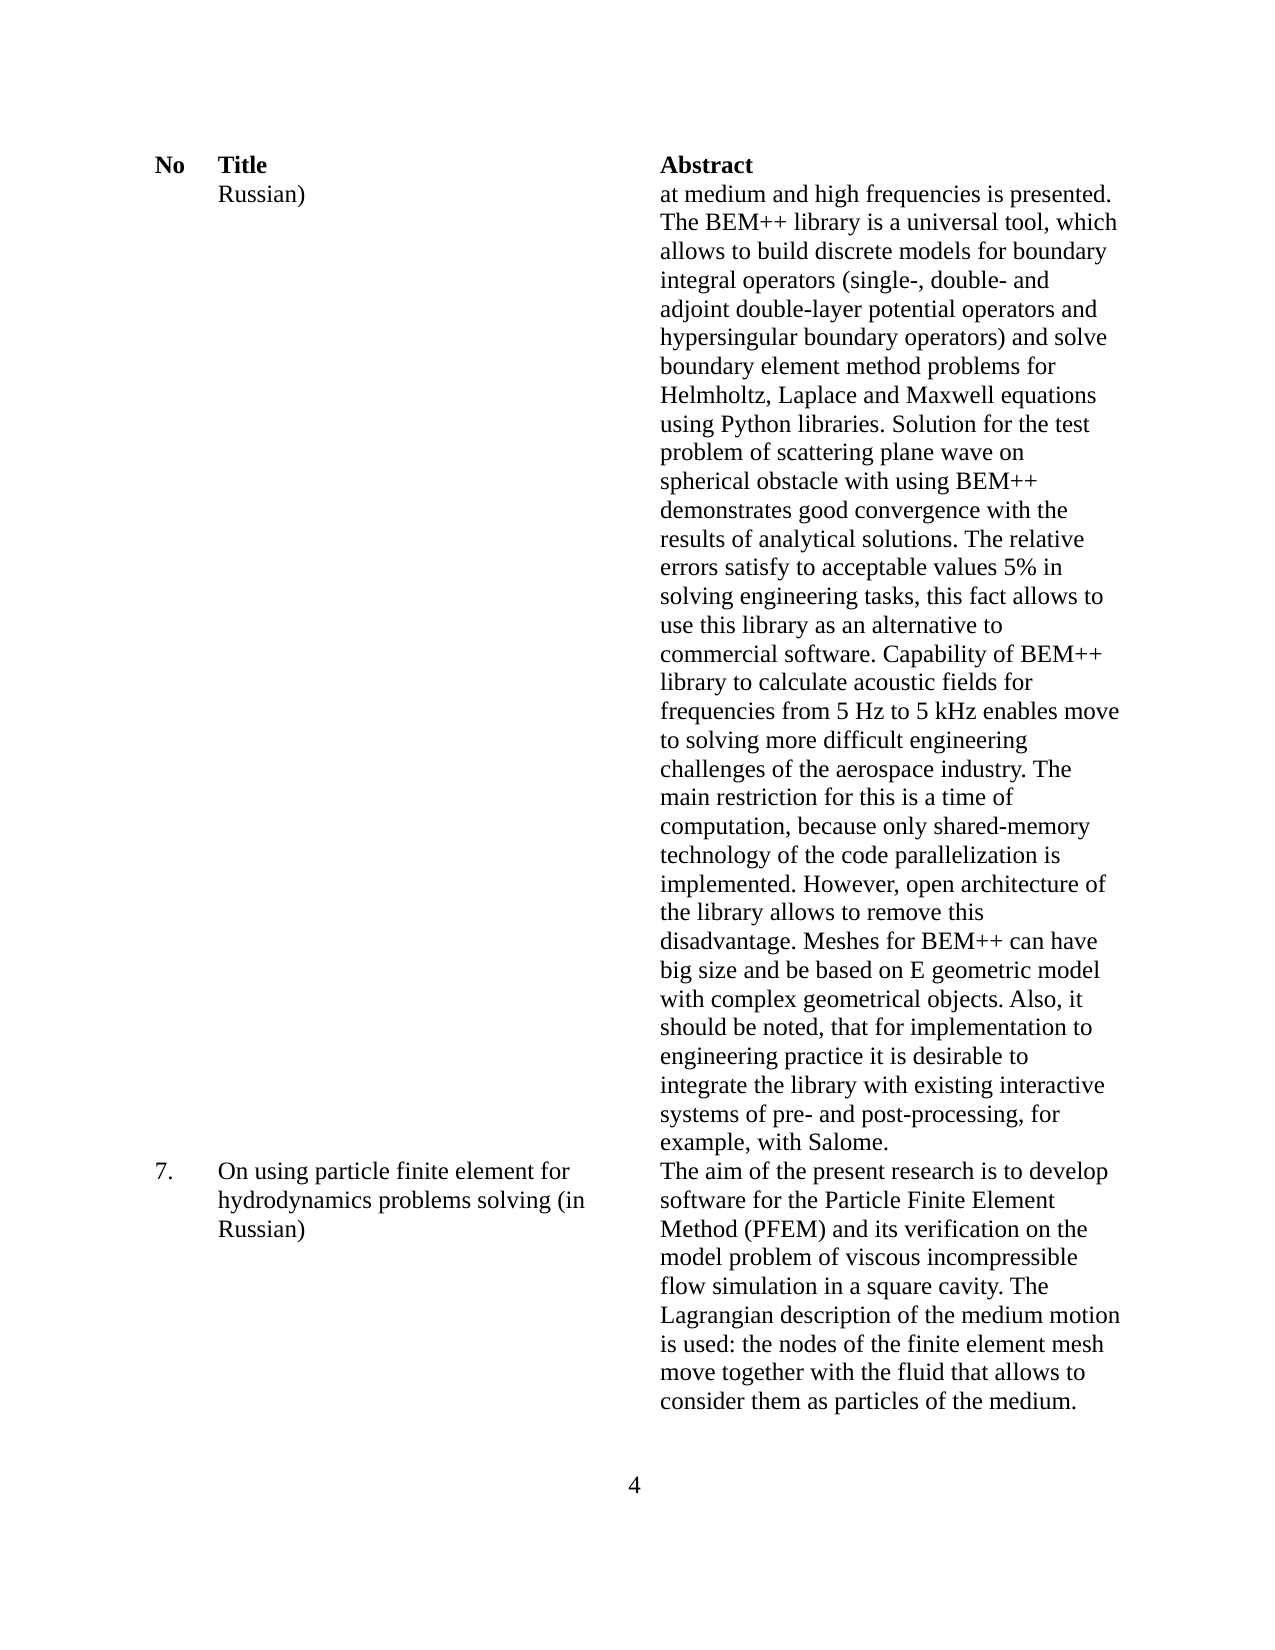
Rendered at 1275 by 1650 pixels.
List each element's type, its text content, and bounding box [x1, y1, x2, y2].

table_cell at medium and high frequencies is presented. The BEM++ library is a universal tool, which allows to build discrete models for boundary integral operators (single-, double- and adjoint double-layer potential operators and hypersingular boundary operators) and solve boundary element method problems for Helmholtz, Laplace and Maxwell equations using Python libraries. Solution for the test problem of scattering plane wave on spherical obstacle with using BEM++ demonstrates good convergence with the results of analytical solutions. The relative errors satisfy to acceptable values 5% in solving engineering tasks, this fact allows to use this library as an alternative to commercial software. Capability of BEM++ library to calculate acoustic fields for frequencies from 5 Hz to 5 kHz enables move to solving more difficult engineering challenges of the aerospace industry. The main restriction for this is a time of computation, because only shared-memory technology of the code parallelization is implemented. However, open architecture of the library allows to remove this disadvantage. Meshes for BEM++ can have big size and be based on E geometric model with complex geometrical objects. Also, it should be noted, that for implementation to engineering practice it is desirable to integrate the library with existing interactive systems of pre- and post-processing, for example, with Salome. [656, 179, 1125, 1156]
table_cell 7. [150, 1156, 213, 1415]
table_cell [150, 179, 213, 1156]
table_cell The aim of the present research is to develop software for the Particle Finite Element Method (PFEM) and its verification on the model problem of viscous incompressible flow simulation in a square cavity. The Lagrangian description of the medium motion is used: the nodes of the finite element mesh move together with the fluid that allows to consider them as particles of the medium. [656, 1156, 1125, 1415]
table_cell Russian) [213, 179, 656, 1156]
table_cell On using particle finite element for hydrodynamics problems solving (in Russian) [213, 1156, 656, 1415]
table_header Title [213, 150, 656, 179]
table_header Abstract [656, 150, 1125, 179]
table_header No [150, 150, 213, 179]
